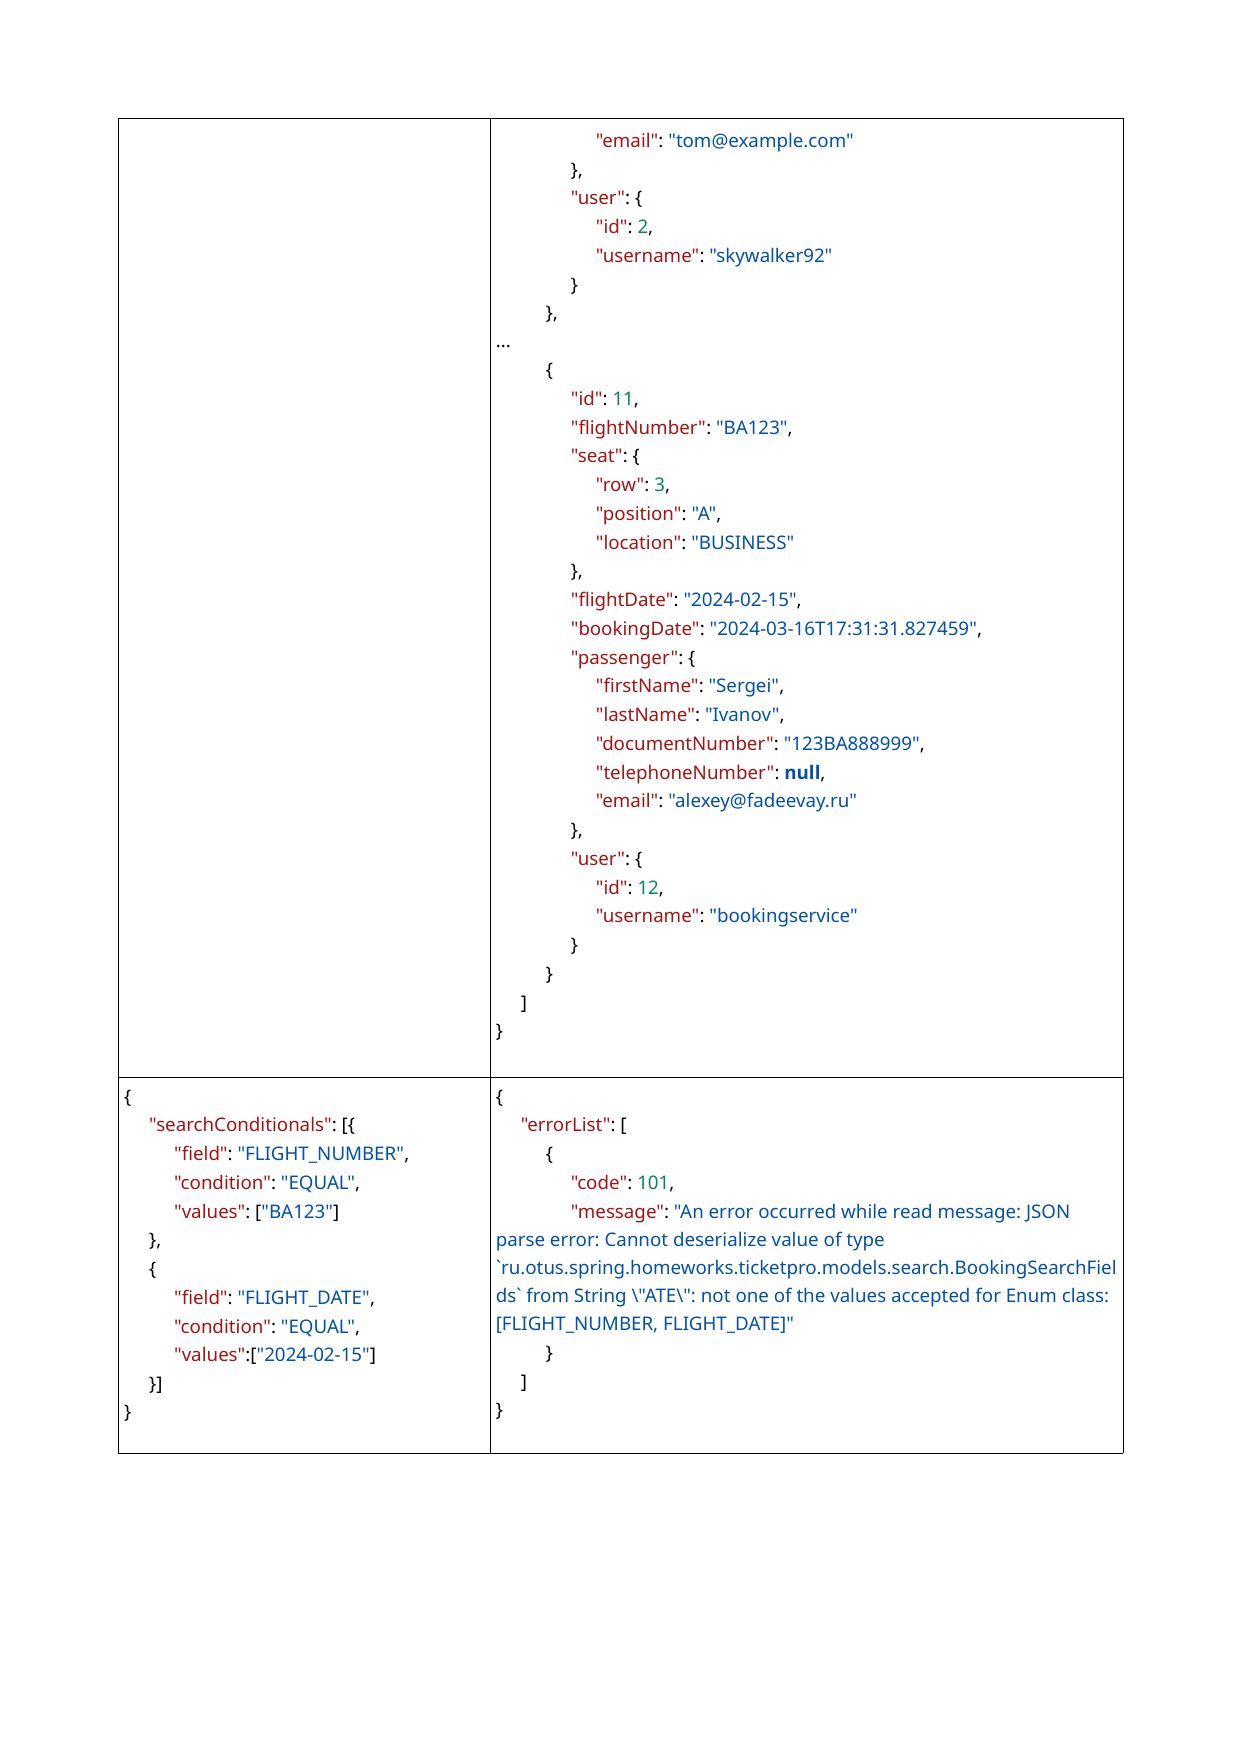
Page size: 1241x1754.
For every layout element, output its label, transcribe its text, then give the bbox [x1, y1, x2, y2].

table_cell { "errorList": [ { "code": 101, "message": "An error occurred while read message: JSON parse error: Cannot deserialize value of type `ru.otus.spring.homeworks.ticketpro.models.search.BookingSearchFields` from String \"ATE\": not one of the values accepted for Enum class: [FLIGHT_NUMBER, FLIGHT_DATE]" } ] } [491, 1078, 1123, 1453]
table_cell { "searchConditionals": [{ "field": "FLIGHT_NUMBER", "condition": "EQUAL", "values": ["BA123"] }, { "field": "FLIGHT_DATE", "condition": "EQUAL", "values":["2024-02-15"] }] } [119, 1078, 490, 1453]
table_cell "email": "tom@example.com" }, "user": { "id": 2, "username": "skywalker92" } }, ... { "id": 11, "flightNumber": "BA123", "seat": { "row": 3, "position": "A", "location": "BUSINESS" }, "flightDate": "2024-02-15", "bookingDate": "2024-03-16T17:31:31.827459", "passenger": { "firstName": "Sergei", "lastName": "Ivanov", "documentNumber": "123BA888999", "telephoneNumber": null, "email": "alexey@fadeevay.ru" }, "user": { "id": 12, "username": "bookingservice" } } ] } [491, 119, 1123, 1077]
table_cell [119, 119, 490, 1077]
